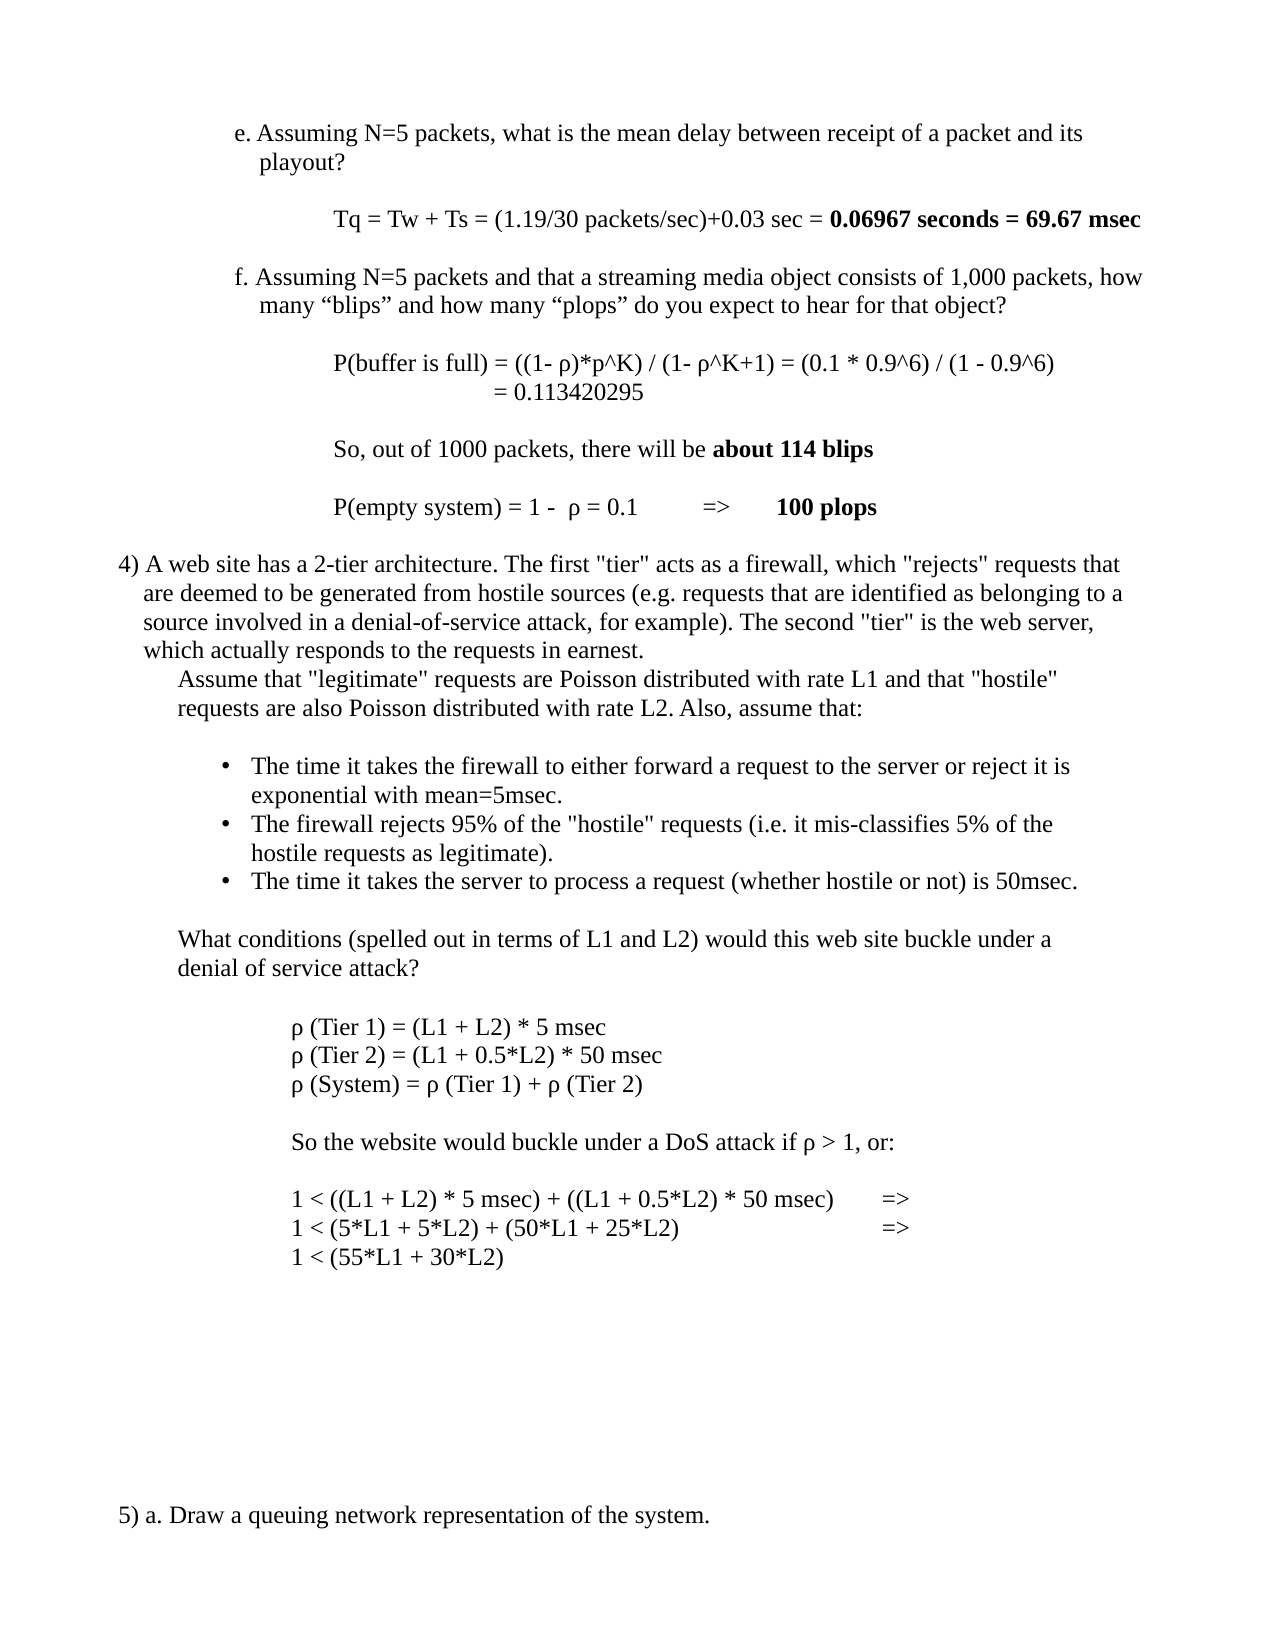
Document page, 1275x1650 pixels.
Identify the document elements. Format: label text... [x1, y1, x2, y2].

text 1 < (5*L1 + 5*L2) + (50*L1 + 25*L2) => [118, 1213, 1157, 1242]
text So the website would buckle under a DoS attack if ρ > 1, or: [118, 1127, 1157, 1155]
text = 0.113420295 [234, 377, 1157, 406]
text So, out of 1000 packets, there will be about 114 blips [234, 434, 1157, 463]
text Assume that "legitimate" requests are Poisson distributed with rate L1 and that "hostile" requests are also Poisson distributed with rate L2. Also, assume that: [177, 664, 1098, 722]
text 4) A web site has a 2-tier architecture. The first "tier" acts as a firewall, which "rejects" requests that are deemed to be generated from hostile sources (e.g. requests that are identified as belonging to a source involved in a denial-of-service attack, for example). The second "tier" is the web server, which actually responds to the requests in earnest. [118, 549, 1157, 664]
text 1 < ((L1 + L2) * 5 msec) + ((L1 + 0.5*L2) * 50 msec) => [118, 1184, 1157, 1213]
list The time it takes the firewall to either forward a request to the server or reject it is exponential with mean=5msec. [221, 751, 1098, 809]
text 1 < (55*L1 + 30*L2) [118, 1242, 1157, 1270]
text Tq = Tw + Ts = (1.19/30 packets/sec)+0.03 sec = 0.06967 seconds = 69.67 msec [234, 204, 1157, 233]
text f. Assuming N=5 packets and that a streaming media object consists of 1,000 packets, how many “blips” and how many “plops” do you expect to hear for that object? [234, 262, 1157, 319]
text P(buffer is full) = ((1- ρ)*p^K) / (1- ρ^K+1) = (0.1 * 0.9^6) / (1 - 0.9^6) [234, 348, 1157, 377]
text e. Assuming N=5 packets, what is the mean delay between receipt of a packet and its playout? [234, 118, 1157, 176]
text 5) a. Draw a queuing network representation of the system. [118, 1500, 1157, 1529]
list The time it takes the server to process a request (whether hostile or not) is 50msec. [221, 866, 1098, 895]
text ρ (Tier 1) = (L1 + L2) * 5 msec [118, 1012, 1157, 1040]
text ρ (System) = ρ (Tier 1) + ρ (Tier 2) [118, 1069, 1157, 1098]
text ρ (Tier 2) = (L1 + 0.5*L2) * 50 msec [118, 1040, 1157, 1069]
text What conditions (spelled out in terms of L1 and L2) would this web site buckle under a denial of service attack? [177, 924, 1098, 982]
list The firewall rejects 95% of the "hostile" requests (i.e. it mis-classifies 5% of the hostile requests as legitimate). [221, 809, 1098, 866]
text P(empty system) = 1 - ρ = 0.1 => 100 plops [234, 492, 1157, 521]
